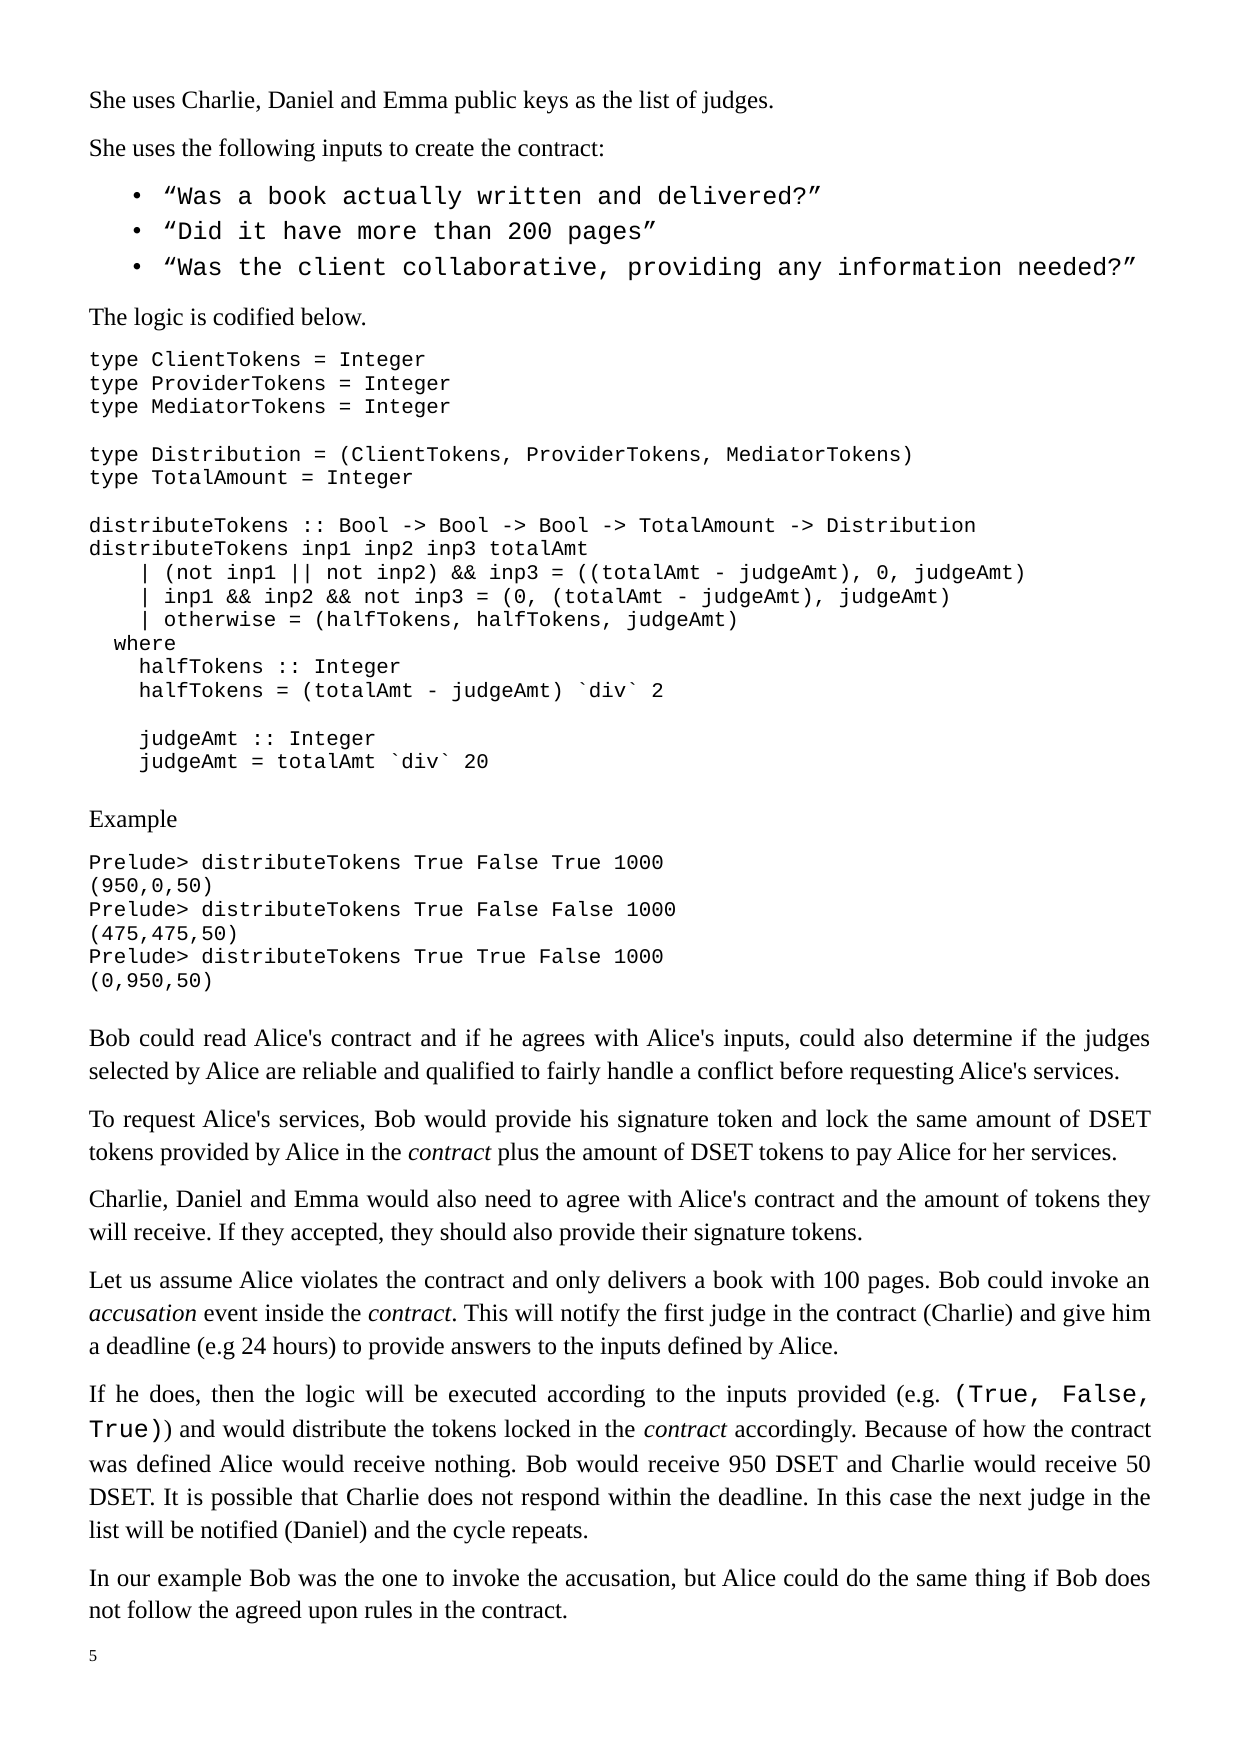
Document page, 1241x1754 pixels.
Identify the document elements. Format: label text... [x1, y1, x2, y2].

text judgeAmt = totalAmt `div` 20 [88, 751, 1152, 775]
text distributeTokens inp1 inp2 inp3 totalAmt [88, 538, 1152, 562]
text Prelude> distributeTokens True False False 1000 [88, 899, 1152, 923]
text halfTokens = (totalAmt - judgeAmt) `div` 2 [88, 680, 1152, 704]
text Example [88, 804, 1152, 833]
text To request Alice's services, Bob would provide his signature token and lock the same amount of DSET tokens provided by Alice in the contract plus the amount of DSET tokens to pay Alice for her services. [88, 1104, 1152, 1166]
text (950,0,50) [88, 876, 1152, 899]
text She uses the following inputs to create the contract: [88, 133, 1152, 162]
list “Did it have more than 200 pages” [133, 216, 1152, 247]
text type ProviderTokens = Integer [88, 373, 1152, 396]
list “Was a book actually written and delivered?” [133, 181, 1152, 212]
text The logic is codified below. [88, 302, 1152, 330]
text type Distribution = (ClientTokens, ProviderTokens, MediatorTokens) [88, 444, 1152, 467]
text | inp1 && inp2 && not inp3 = (0, (totalAmt - judgeAmt), judgeAmt) [88, 586, 1152, 609]
text She uses Charlie, Daniel and Emma public keys as the list of judges. [88, 86, 1152, 114]
text where [88, 633, 1152, 657]
text type MediatorTokens = Integer [88, 396, 1152, 420]
text judgeAmt :: Integer [88, 727, 1152, 751]
text | (not inp1 || not inp2) && inp3 = ((totalAmt - judgeAmt), 0, judgeAmt) [88, 562, 1152, 586]
text In our example Bob was the one to invoke the accusation, but Alice could do the same thing if Bob does not follow the agreed upon rules in the contract. [88, 1563, 1152, 1624]
text distributeTokens :: Bool -> Bool -> Bool -> TotalAmount -> Distribution [88, 515, 1152, 538]
text If he does, then the logic will be executed according to the inputs provided (e.g. (True, False, True)) and would distribute the tokens locked in the contract accordingly. Because of how the contract was defined Alice would receive nothing. Bob would receive 950 DSET and Charlie would receive 50 DSET. It is possible that Charlie does not respond within the deadline. In this case the next judge in the list will be notified (Daniel) and the cycle repeats. [88, 1379, 1152, 1544]
text Prelude> distributeTokens True True False 1000 [88, 946, 1152, 970]
list “Was the client collaborative, providing any information needed?” [133, 252, 1152, 282]
text type ClientTokens = Integer [88, 349, 1152, 373]
text Let us assume Alice violates the contract and only delivers a book with 100 pages. Bob could invoke an accusation event inside the contract. This will notify the first judge in the contract (Charlie) and give him a deadline (e.g 24 hours) to provide answers to the inputs defined by Alice. [88, 1265, 1152, 1360]
text | otherwise = (halfTokens, halfTokens, judgeAmt) [88, 609, 1152, 633]
text type TotalAmount = Integer [88, 467, 1152, 491]
text (475,475,50) [88, 923, 1152, 946]
text Prelude> distributeTokens True False True 1000 [88, 852, 1152, 876]
text halfTokens :: Integer [88, 657, 1152, 680]
text (0,950,50) [88, 970, 1152, 994]
text Bob could read Alice's contract and if he agrees with Alice's inputs, could also determine if the judges selected by Alice are reliable and qualified to fairly handle a conflict before requesting Alice's services. [88, 1023, 1152, 1085]
text Charlie, Daniel and Emma would also need to agree with Alice's contract and the amount of tokens they will receive. If they accepted, they should also provide their signature tokens. [88, 1184, 1152, 1246]
